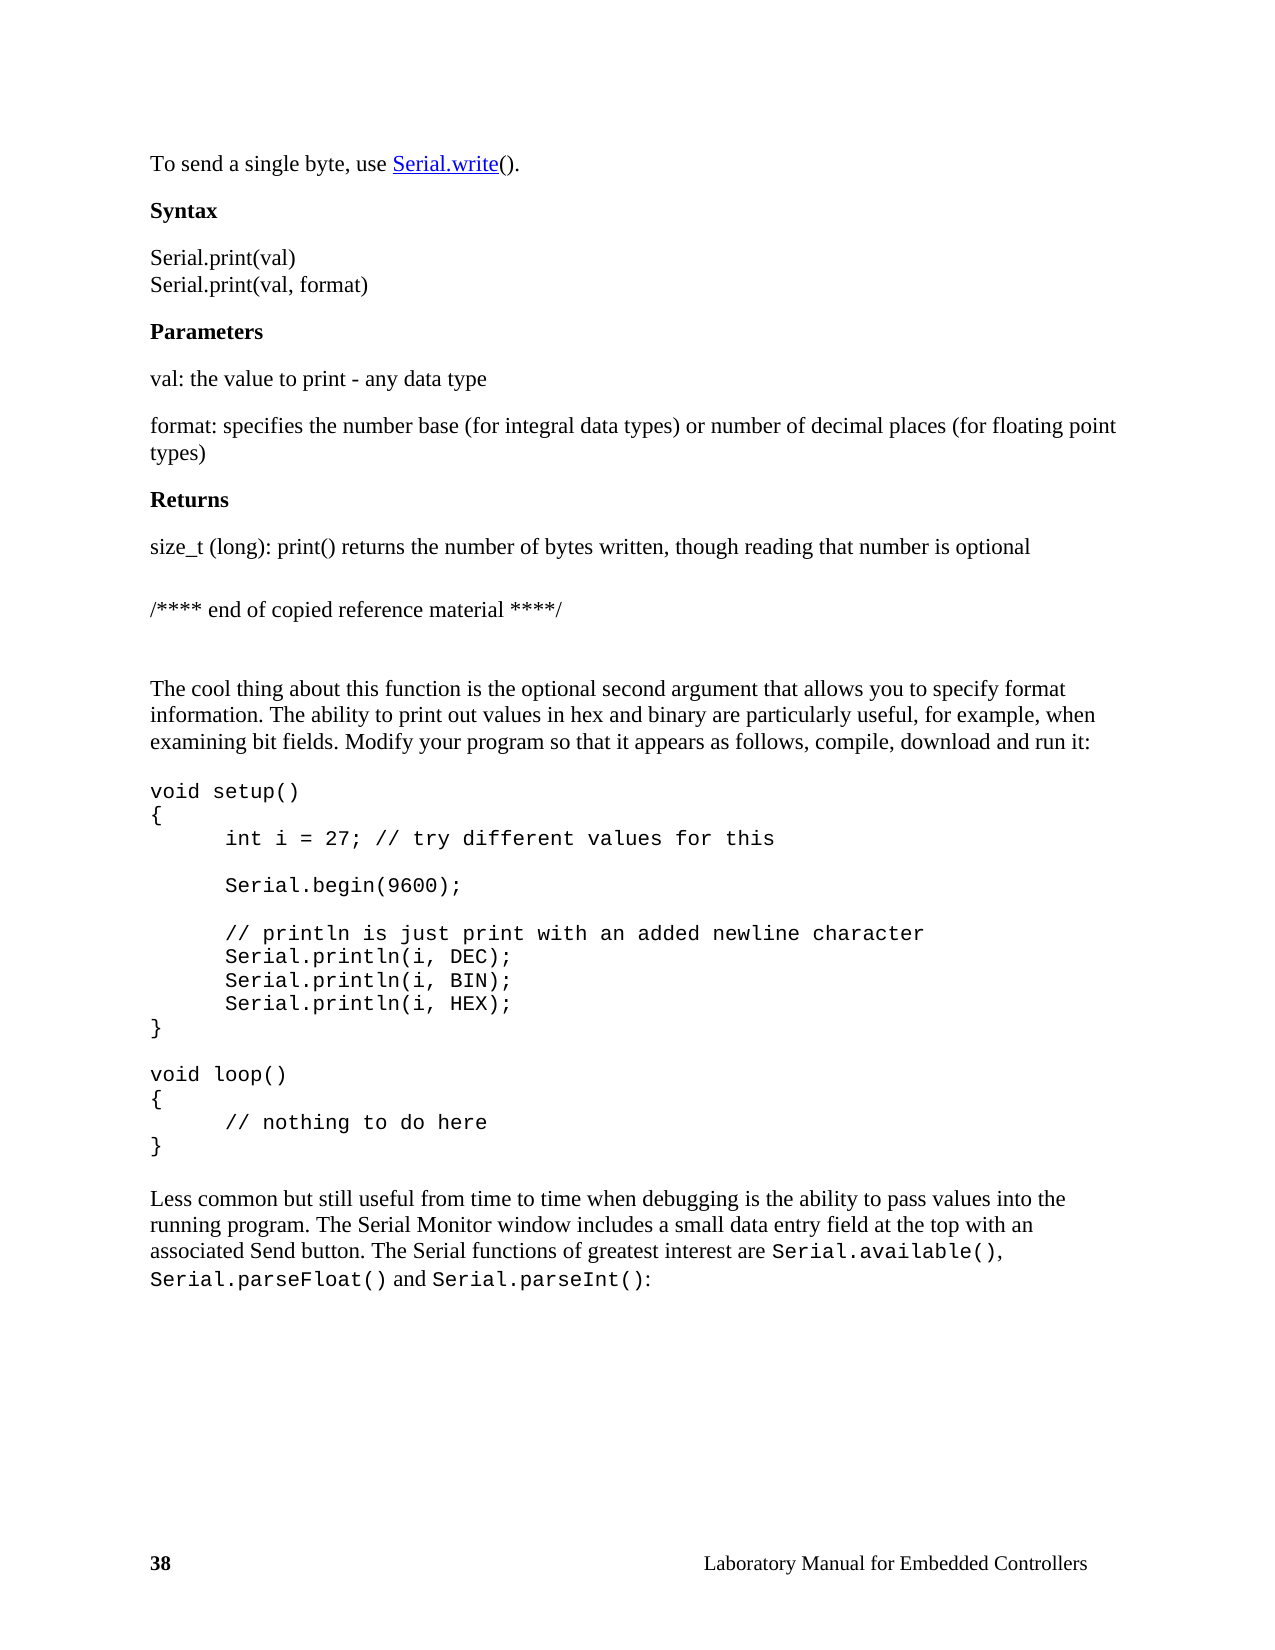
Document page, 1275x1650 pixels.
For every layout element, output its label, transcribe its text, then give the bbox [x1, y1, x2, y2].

subtitle Syntax [150, 197, 1125, 223]
text Serial.begin(9600); [150, 875, 1125, 899]
text int i = 27; // try different values for this [150, 828, 1125, 852]
text To send a single byte, use Serial.write(). [150, 150, 1125, 176]
text // nothing to do here [150, 1112, 1125, 1135]
text Serial.println(i, DEC); [150, 946, 1125, 970]
text The cool thing about this function is the optional second argument that allows you to specify format information. The ability to print out values in hex and binary are particularly useful, for example, when examining bit fields. Modify your program so that it appears as follows, compile, download and run it: [150, 675, 1125, 754]
text } [150, 1135, 1125, 1159]
text // println is just print with an added newline character [150, 922, 1125, 946]
text val: the value to print - any data type [150, 365, 1125, 391]
subtitle Returns [150, 486, 1125, 512]
text size_t (long): print() returns the number of bytes written, though reading that number is optional [150, 533, 1125, 559]
text Serial.print(val) Serial.print(val, format) [150, 244, 1125, 297]
text Less common but still useful from time to time when debugging is the ability to pass values into the running program. The Serial Monitor window includes a small data entry field at the top with an associated Send button. The Serial functions of greatest interest are Serial.available(), Serial.parseFloat() and Serial.parseInt(): [150, 1185, 1125, 1293]
subtitle Parameters [150, 318, 1125, 344]
text } [150, 1017, 1125, 1041]
text /**** end of copied reference material ****/ [150, 596, 1125, 622]
text { [150, 1088, 1125, 1112]
text { [150, 804, 1125, 828]
text void loop() [150, 1064, 1125, 1088]
text Serial.println(i, HEX); [150, 993, 1125, 1017]
text void setup() [150, 781, 1125, 804]
text Serial.println(i, BIN); [150, 970, 1125, 993]
text format: specifies the number base (for integral data types) or number of decimal places (for floating point types) [150, 412, 1125, 465]
